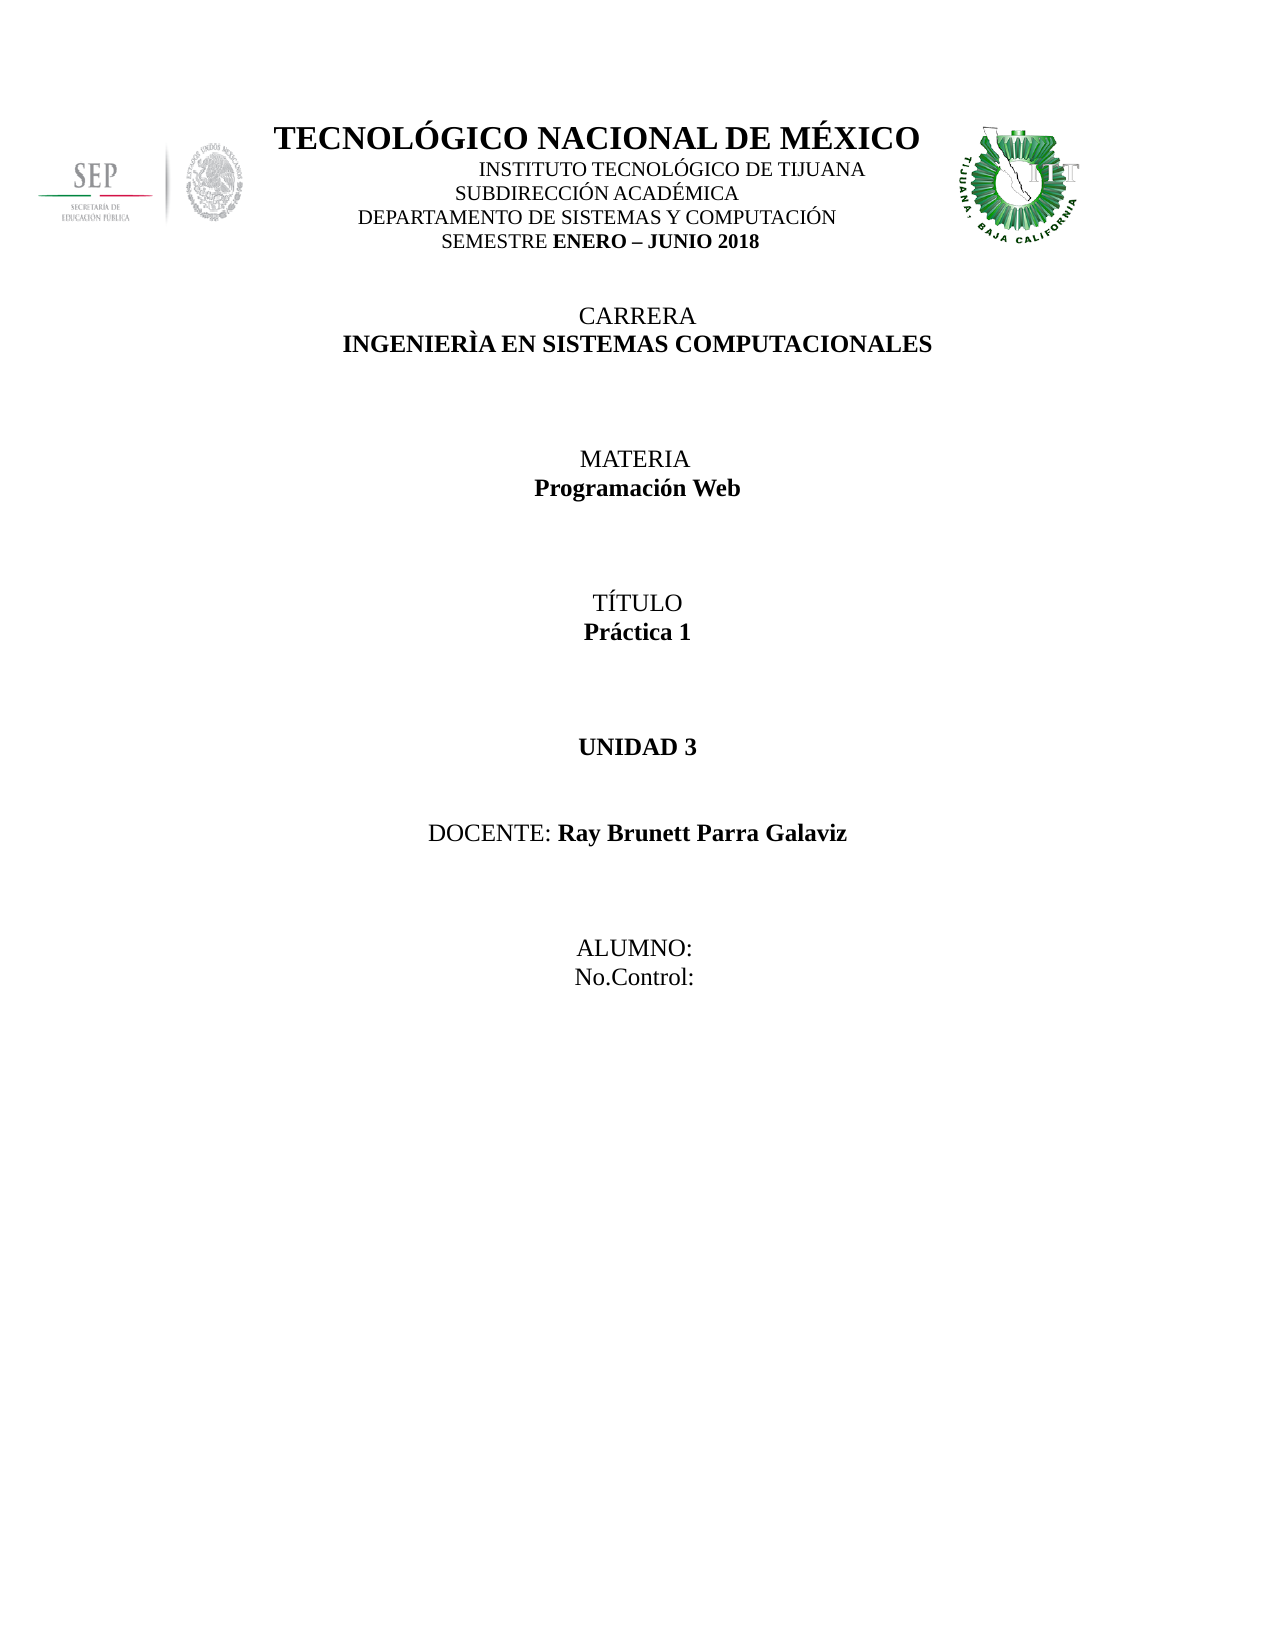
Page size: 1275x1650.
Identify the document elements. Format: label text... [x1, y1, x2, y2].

text [1087, 181, 1157, 204]
subtitle MATERIA [118, 444, 1157, 473]
text Práctica 1 [118, 617, 1157, 646]
text DOCENTE: Ray Brunett Parra Galaviz [118, 818, 1157, 847]
subtitle INSTITUTO TECNOLÓGICO DE TIJUANA [244, 156, 951, 181]
picture [951, 118, 1087, 252]
subtitle [1087, 204, 1157, 229]
subtitle SEMESTRE ENERO – JUNIO 2018 [268, 229, 1157, 253]
text SUBDIRECCIÓN ACADÉMICA [244, 181, 951, 204]
subtitle DEPARTAMENTO DE SISTEMAS Y COMPUTACIÓN [244, 204, 951, 229]
text Programación Web [118, 473, 1157, 502]
subtitle CARRERA [118, 301, 1157, 329]
text No.Control: [118, 962, 1157, 991]
text INGENIERÌA EN SISTEMAS COMPUTACIONALES [118, 329, 1157, 358]
subtitle [1087, 156, 1157, 181]
text UNIDAD 3 [118, 732, 1157, 761]
text ALUMNO: [118, 933, 1157, 962]
text TECNOLÓGICO NACIONAL DE MÉXICO [118, 118, 951, 156]
text TÍTULO [118, 588, 1157, 617]
text [1087, 118, 1157, 156]
picture [36, 140, 244, 230]
